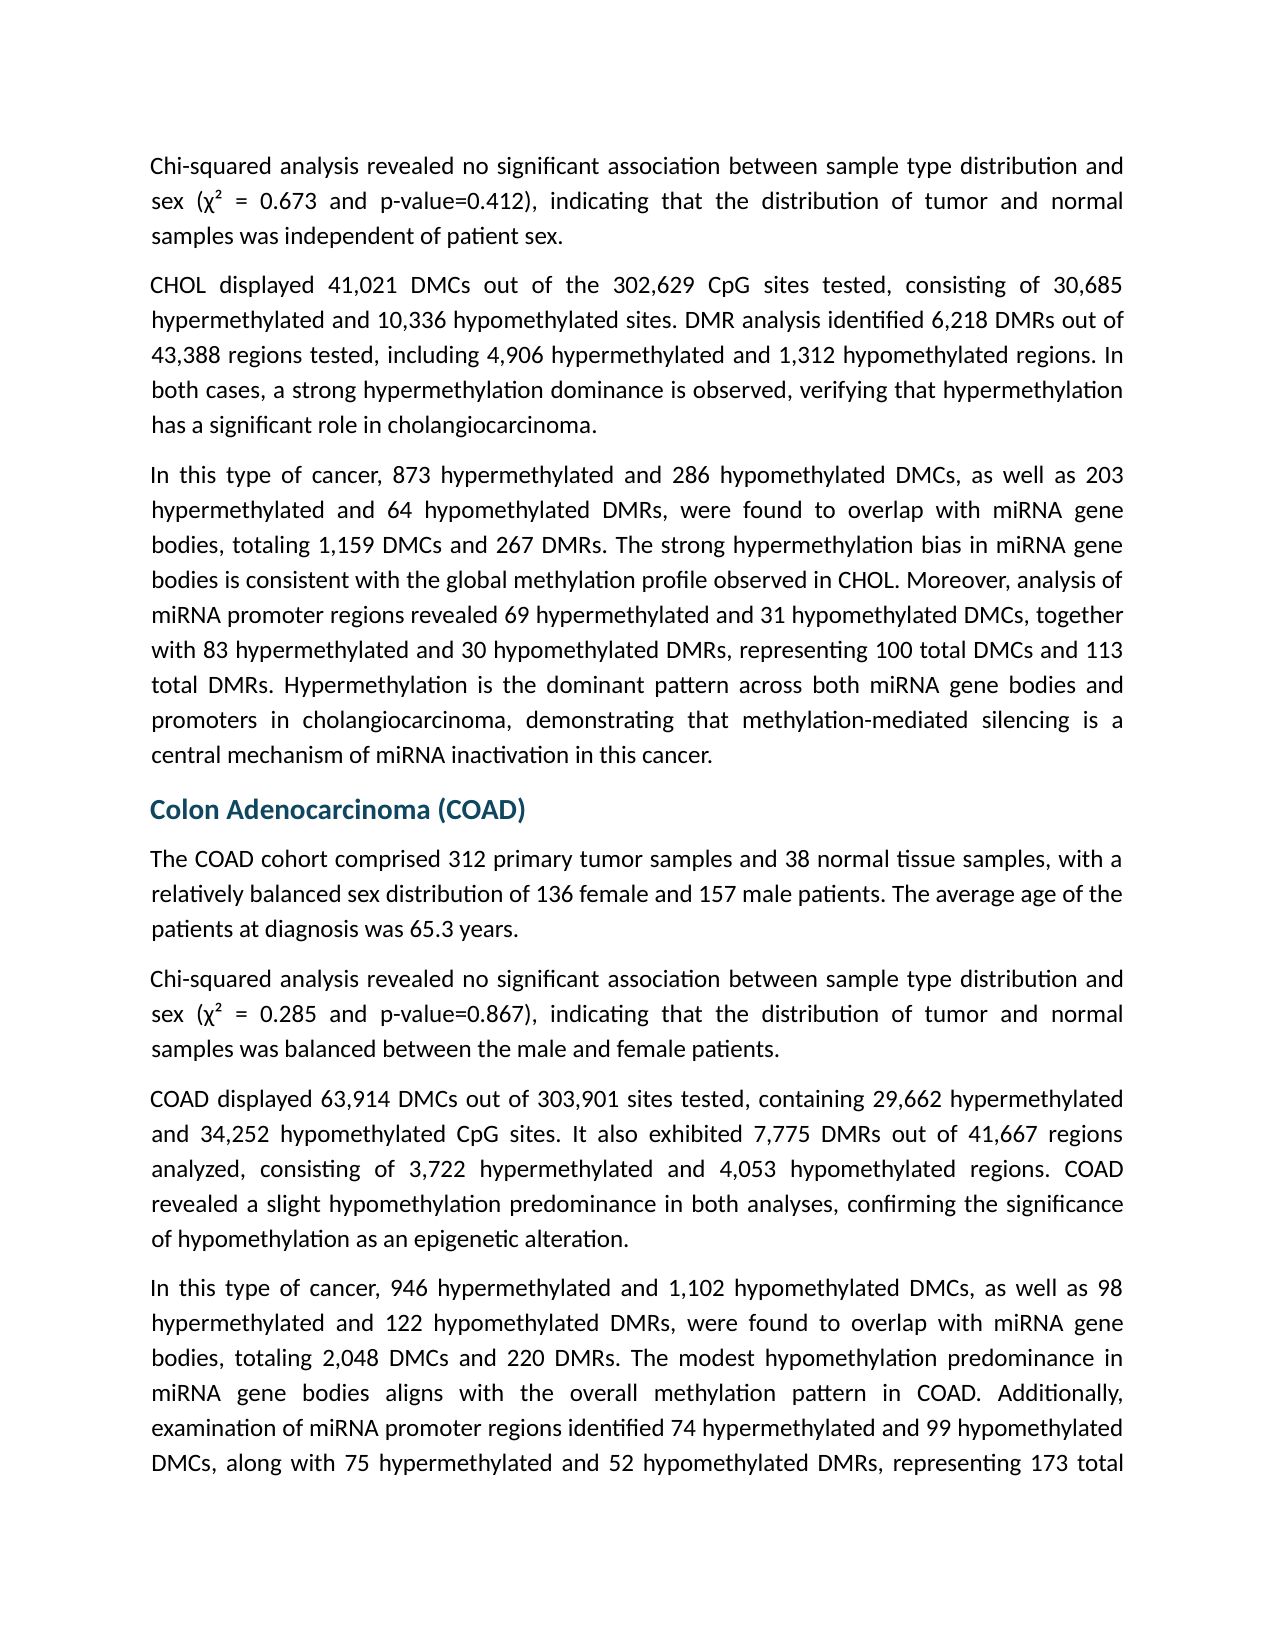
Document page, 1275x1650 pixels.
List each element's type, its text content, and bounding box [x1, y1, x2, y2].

text Chi-squared analysis revealed no significant association between sample type distribution and sex (χ² = 0.285 and p-value=0.867), indicating that the distribution of tumor and normal samples was balanced between the male and female patients. [150, 963, 1125, 1064]
text COAD displayed 63,914 DMCs out of 303,901 sites tested, containing 29,662 hypermethylated and 34,252 hypomethylated CpG sites. It also exhibited 7,775 DMRs out of 41,667 regions analyzed, consisting of 3,722 hypermethylated and 4,053 hypomethylated regions. COAD revealed a slight hypomethylation predominance in both analyses, confirming the significance of hypomethylation as an epigenetic alteration. [150, 1083, 1125, 1253]
subtitle Colon Adenocarcinoma (COAD) [150, 791, 1125, 826]
text In this type of cancer, 873 hypermethylated and 286 hypomethylated DMCs, as well as 203 hypermethylated and 64 hypomethylated DMRs, were found to overlap with miRNA gene bodies, totaling 1,159 DMCs and 267 DMRs. The strong hypermethylation bias in miRNA gene bodies is consistent with the global methylation profile observed in CHOL. Moreover, analysis of miRNA promoter regions revealed 69 hypermethylated and 31 hypomethylated DMCs, together with 83 hypermethylated and 30 hypomethylated DMRs, representing 100 total DMCs and 113 total DMRs. Hypermethylation is the dominant pattern across both miRNA gene bodies and promoters in cholangiocarcinoma, demonstrating that methylation-mediated silencing is a central mechanism of miRNA inactivation in this cancer. [150, 459, 1125, 770]
text CHOL displayed 41,021 DMCs out of the 302,629 CpG sites tested, consisting of 30,685 hypermethylated and 10,336 hypomethylated sites. DMR analysis identified 6,218 DMRs out of 43,388 regions tested, including 4,906 hypermethylated and 1,312 hypomethylated regions. In both cases, a strong hypermethylation dominance is observed, verifying that hypermethylation has a significant role in cholangiocarcinoma. [150, 269, 1125, 440]
text Chi-squared analysis revealed no significant association between sample type distribution and sex (χ² = 0.673 and p-value=0.412), indicating that the distribution of tumor and normal samples was independent of patient sex. [150, 150, 1125, 251]
text The COAD cohort comprised 312 primary tumor samples and 38 normal tissue samples, with a relatively balanced sex distribution of 136 female and 157 male patients. The average age of the patients at diagnosis was 65.3 years. [150, 844, 1125, 944]
text In this type of cancer, 946 hypermethylated and 1,102 hypomethylated DMCs, as well as 98 hypermethylated and 122 hypomethylated DMRs, were found to overlap with miRNA gene bodies, totaling 2,048 DMCs and 220 DMRs. The modest hypomethylation predominance in miRNA gene bodies aligns with the overall methylation pattern in COAD. Additionally, examination of miRNA promoter regions identified 74 hypermethylated and 99 hypomethylated DMCs, along with 75 hypermethylated and 52 hypomethylated DMRs, representing 173 total [150, 1272, 1125, 1478]
